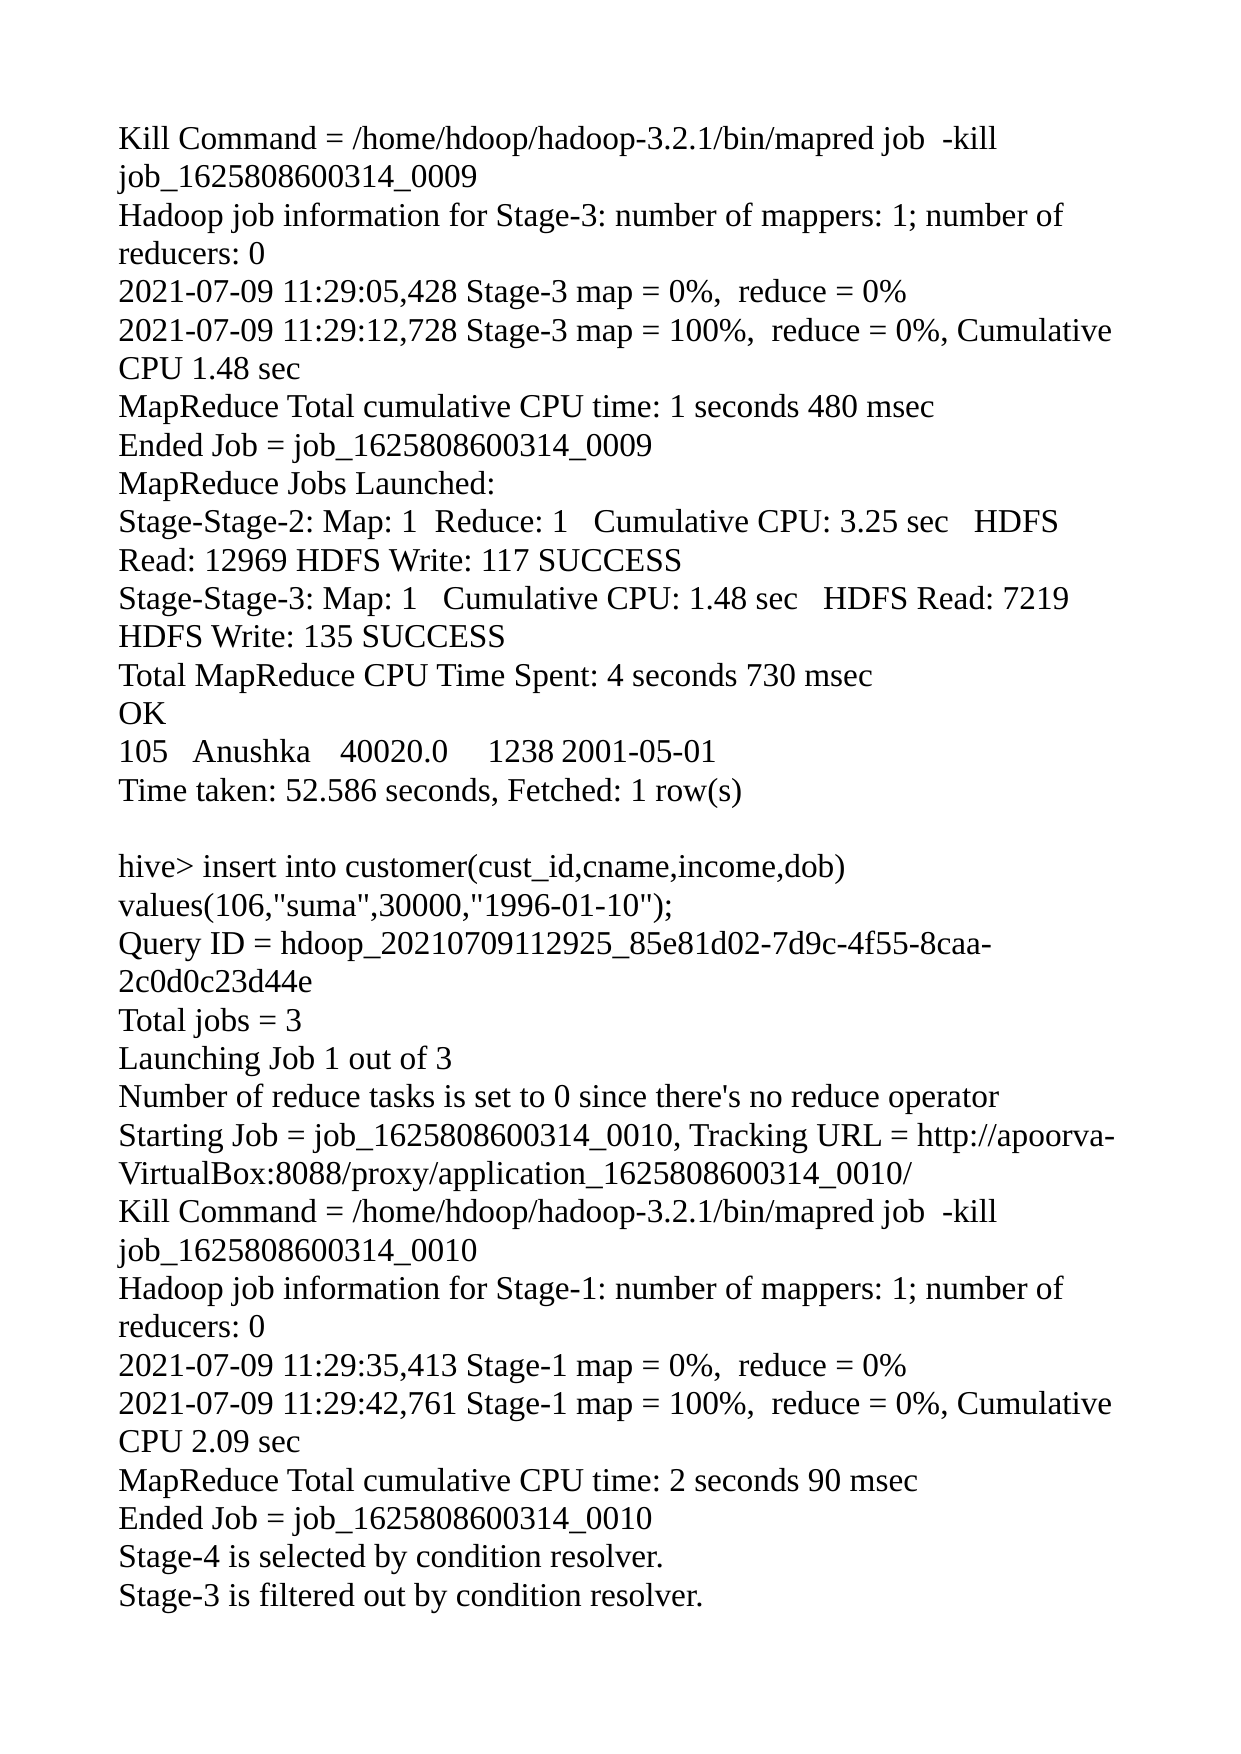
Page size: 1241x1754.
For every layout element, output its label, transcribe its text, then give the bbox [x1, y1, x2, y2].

text 2021-07-09 11:29:05,428 Stage-3 map = 0%, reduce = 0% [118, 271, 1122, 310]
text Query ID = hdoop_20210709112925_85e81d02-7d9c-4f55-8caa-2c0d0c23d44e [118, 923, 1122, 1000]
text Ended Job = job_1625808600314_0009 [118, 425, 1122, 463]
text Launching Job 1 out of 3 [118, 1038, 1122, 1076]
text Stage-Stage-2: Map: 1 Reduce: 1 Cumulative CPU: 3.25 sec HDFS Read: 12969 HDFS Write: 117 SUCCESS [118, 501, 1122, 578]
text 2021-07-09 11:29:42,761 Stage-1 map = 100%, reduce = 0%, Cumulative CPU 2.09 sec [118, 1383, 1122, 1460]
text Stage-Stage-3: Map: 1 Cumulative CPU: 1.48 sec HDFS Read: 7219 HDFS Write: 135 SUCCESS [118, 578, 1122, 655]
text hive> insert into customer(cust_id,cname,income,dob) values(106,"suma",30000,"1996-01-10"); [118, 846, 1122, 923]
text Number of reduce tasks is set to 0 since there's no reduce operator [118, 1076, 1122, 1115]
text MapReduce Total cumulative CPU time: 1 seconds 480 msec [118, 386, 1122, 425]
text Total MapReduce CPU Time Spent: 4 seconds 730 msec [118, 655, 1122, 693]
text OK [118, 693, 1122, 731]
text Starting Job = job_1625808600314_0010, Tracking URL = http://apoorva-VirtualBox:8088/proxy/application_1625808600314_0010/ [118, 1115, 1122, 1191]
text 2021-07-09 11:29:35,413 Stage-1 map = 0%, reduce = 0% [118, 1345, 1122, 1383]
text Total jobs = 3 [118, 1000, 1122, 1038]
text 105 Anushka 40020.0 1238 2001-05-01 [118, 731, 1122, 770]
text Hadoop job information for Stage-1: number of mappers: 1; number of reducers: 0 [118, 1268, 1122, 1345]
text 2021-07-09 11:29:12,728 Stage-3 map = 100%, reduce = 0%, Cumulative CPU 1.48 sec [118, 310, 1122, 386]
text Kill Command = /home/hdoop/hadoop-3.2.1/bin/mapred job -kill job_1625808600314_0009 [118, 118, 1122, 195]
text Hadoop job information for Stage-3: number of mappers: 1; number of reducers: 0 [118, 195, 1122, 271]
text Time taken: 52.586 seconds, Fetched: 1 row(s) [118, 770, 1122, 808]
text Stage-3 is filtered out by condition resolver. [118, 1575, 1122, 1613]
text MapReduce Jobs Launched: [118, 463, 1122, 501]
text MapReduce Total cumulative CPU time: 2 seconds 90 msec [118, 1460, 1122, 1498]
text Stage-4 is selected by condition resolver. [118, 1536, 1122, 1575]
text Kill Command = /home/hdoop/hadoop-3.2.1/bin/mapred job -kill job_1625808600314_0010 [118, 1191, 1122, 1268]
text Ended Job = job_1625808600314_0010 [118, 1498, 1122, 1536]
